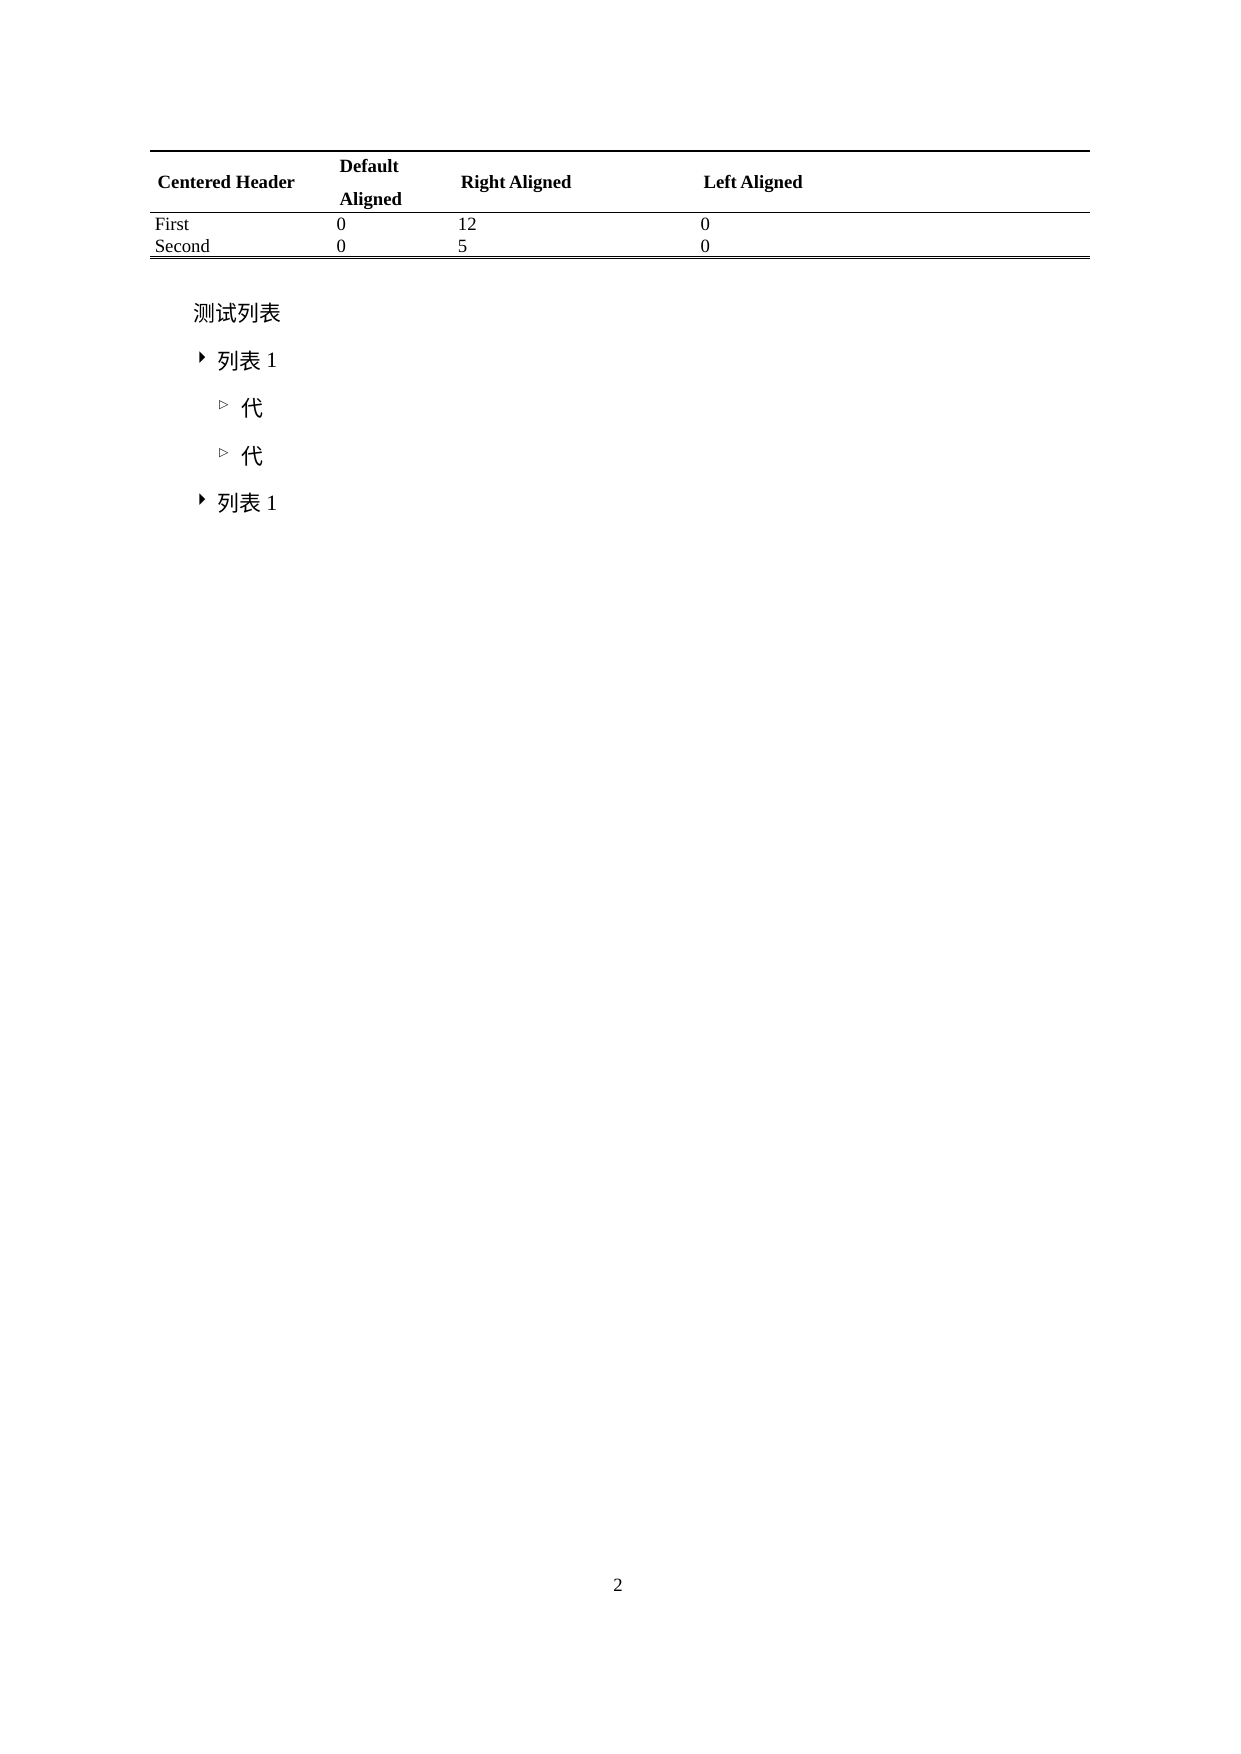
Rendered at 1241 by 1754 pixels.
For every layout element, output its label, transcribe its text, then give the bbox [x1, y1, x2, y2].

table_header Left Aligned [696, 152, 1090, 212]
list 代 [174, 439, 1090, 470]
table_cell Second [150, 235, 332, 256]
table_cell 0 [696, 235, 1090, 256]
list 列表 1 [150, 486, 1090, 518]
table_cell 12 [453, 213, 696, 234]
table_cell First [150, 213, 332, 234]
table_header Centered Header [150, 152, 332, 212]
list 代 [174, 391, 1090, 423]
list 列表 1 [150, 344, 1090, 375]
table_cell 0 [696, 213, 1090, 234]
table_cell 0 [332, 213, 453, 234]
table_header Default Aligned [332, 152, 453, 212]
table_header Right Aligned [453, 152, 696, 212]
table_cell 0 [332, 235, 453, 256]
text 测试列表 [150, 296, 1090, 328]
table_cell 5 [453, 235, 696, 256]
